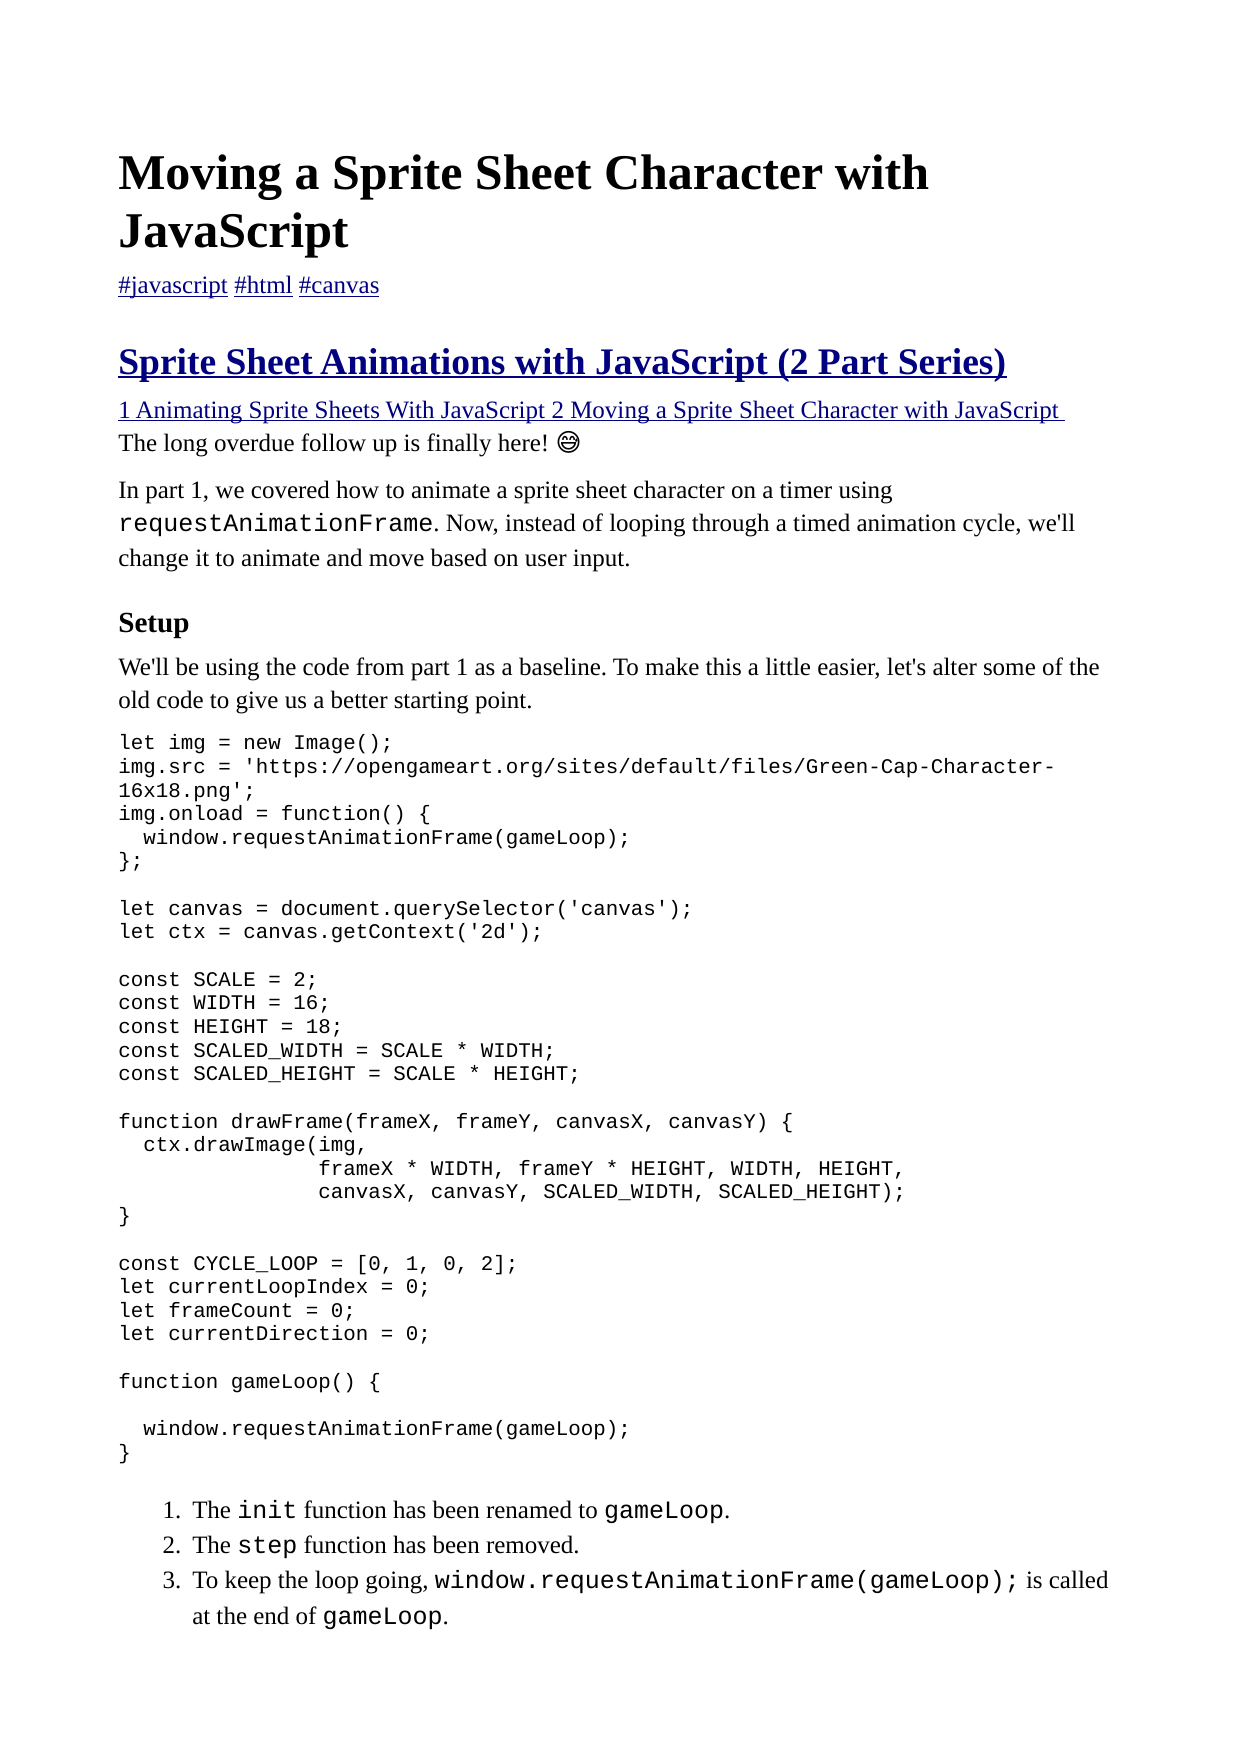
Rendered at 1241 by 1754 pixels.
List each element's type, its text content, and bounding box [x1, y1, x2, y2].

text let ctx = canvas.getContext('2d'); [118, 921, 1122, 945]
text const WIDTH = 16; [118, 992, 1122, 1016]
list The init function has been renamed to gameLoop. [162, 1495, 1122, 1526]
text let currentLoopIndex = 0; [118, 1276, 1122, 1300]
text canvasX, canvasY, SCALED_WIDTH, SCALED_HEIGHT); [118, 1182, 1122, 1205]
text function gameLoop() { [118, 1371, 1122, 1394]
text function drawFrame(frameX, frameY, canvasX, canvasY) { [118, 1111, 1122, 1134]
text The long overdue follow up is finally here! 😅 [118, 428, 1122, 456]
text } [118, 1205, 1122, 1229]
text let img = new Image(); [118, 732, 1122, 756]
text img.src = 'https://opengameart.org/sites/default/files/Green-Cap-Character-16x18.png'; [118, 756, 1122, 803]
text const HEIGHT = 18; [118, 1016, 1122, 1040]
subtitle Sprite Sheet Animations with JavaScript (2 Part Series) [118, 339, 1122, 382]
text let currentDirection = 0; [118, 1323, 1122, 1347]
text We'll be using the code from part 1 as a baseline. To make this a little easier, let's alter some of the old code to give us a better starting point. [118, 652, 1122, 713]
subtitle Setup [118, 606, 1122, 639]
subtitle Moving a Sprite Sheet Character with JavaScript [118, 143, 1122, 258]
text const CYCLE_LOOP = [0, 1, 0, 2]; [118, 1252, 1122, 1276]
text ctx.drawImage(img, [118, 1134, 1122, 1158]
text 1 Animating Sprite Sheets With JavaScript 2 Moving a Sprite Sheet Character with JavaScript [118, 395, 1122, 423]
text const SCALE = 2; [118, 969, 1122, 992]
text #javascript #html #canvas [118, 271, 1122, 299]
text const SCALED_HEIGHT = SCALE * HEIGHT; [118, 1063, 1122, 1087]
list To keep the loop going, window.requestAnimationFrame(gameLoop); is called at the end of gameLoop. [162, 1566, 1122, 1632]
text const SCALED_WIDTH = SCALE * WIDTH; [118, 1040, 1122, 1063]
text In part 1, we covered how to animate a sprite sheet character on a timer using requestAnimationFrame. Now, instead of looping through a timed animation cycle, we'll change it to animate and move based on user input. [118, 475, 1122, 572]
text img.onload = function() { [118, 803, 1122, 827]
text window.requestAnimationFrame(gameLoop); [118, 827, 1122, 851]
text } [118, 1442, 1122, 1465]
text frameX * WIDTH, frameY * HEIGHT, WIDTH, HEIGHT, [118, 1158, 1122, 1182]
text }; [118, 851, 1122, 874]
text window.requestAnimationFrame(gameLoop); [118, 1418, 1122, 1442]
text let frameCount = 0; [118, 1300, 1122, 1323]
text let canvas = document.querySelector('canvas'); [118, 898, 1122, 921]
list The step function has been removed. [162, 1530, 1122, 1561]
